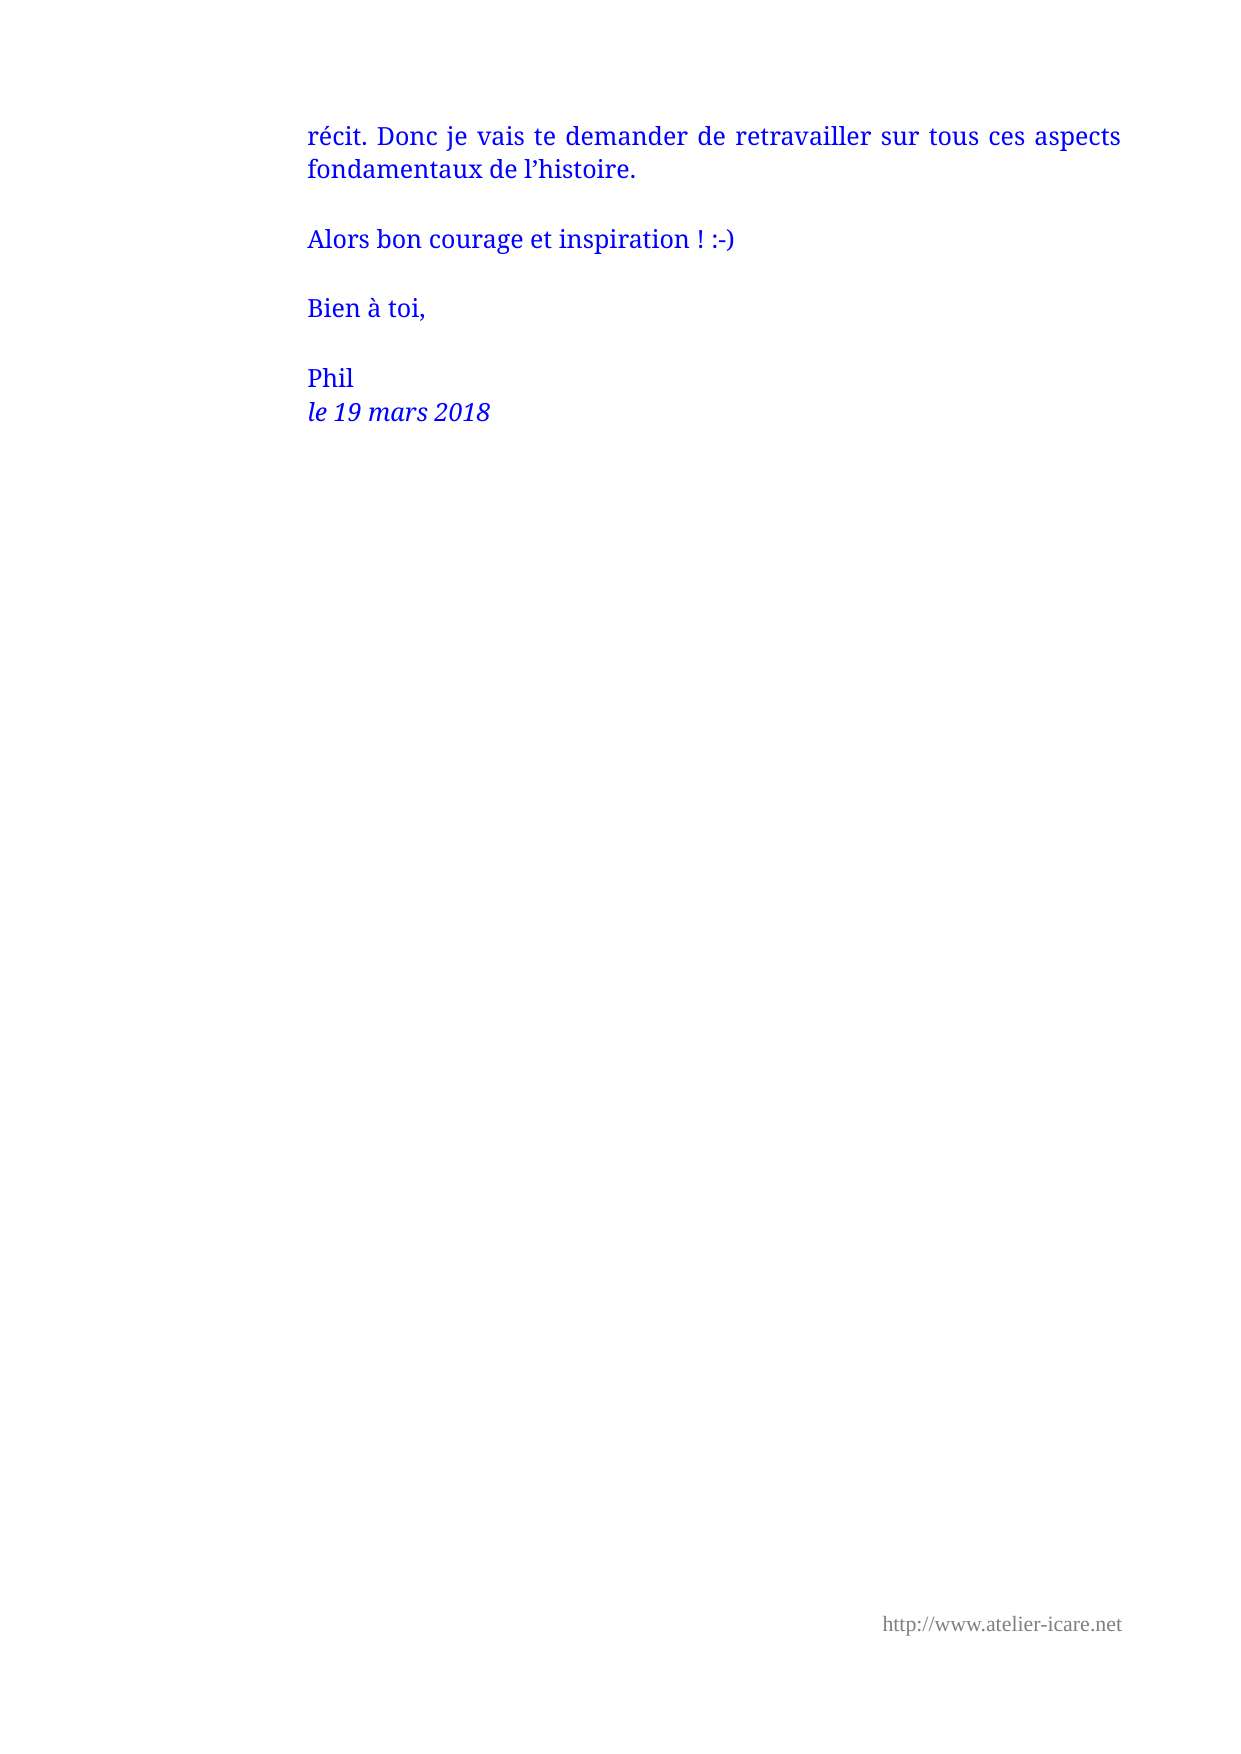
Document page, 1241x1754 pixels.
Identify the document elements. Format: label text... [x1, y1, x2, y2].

text Bien à toi, [307, 291, 1122, 325]
text Alors bon courage et inspiration ! :-) [307, 222, 1122, 256]
text Phil le 19 mars 2018 [307, 361, 1122, 429]
text récit. Donc je vais te demander de retravailler sur tous ces aspects fondamentaux de l’histoire. [307, 118, 1122, 186]
